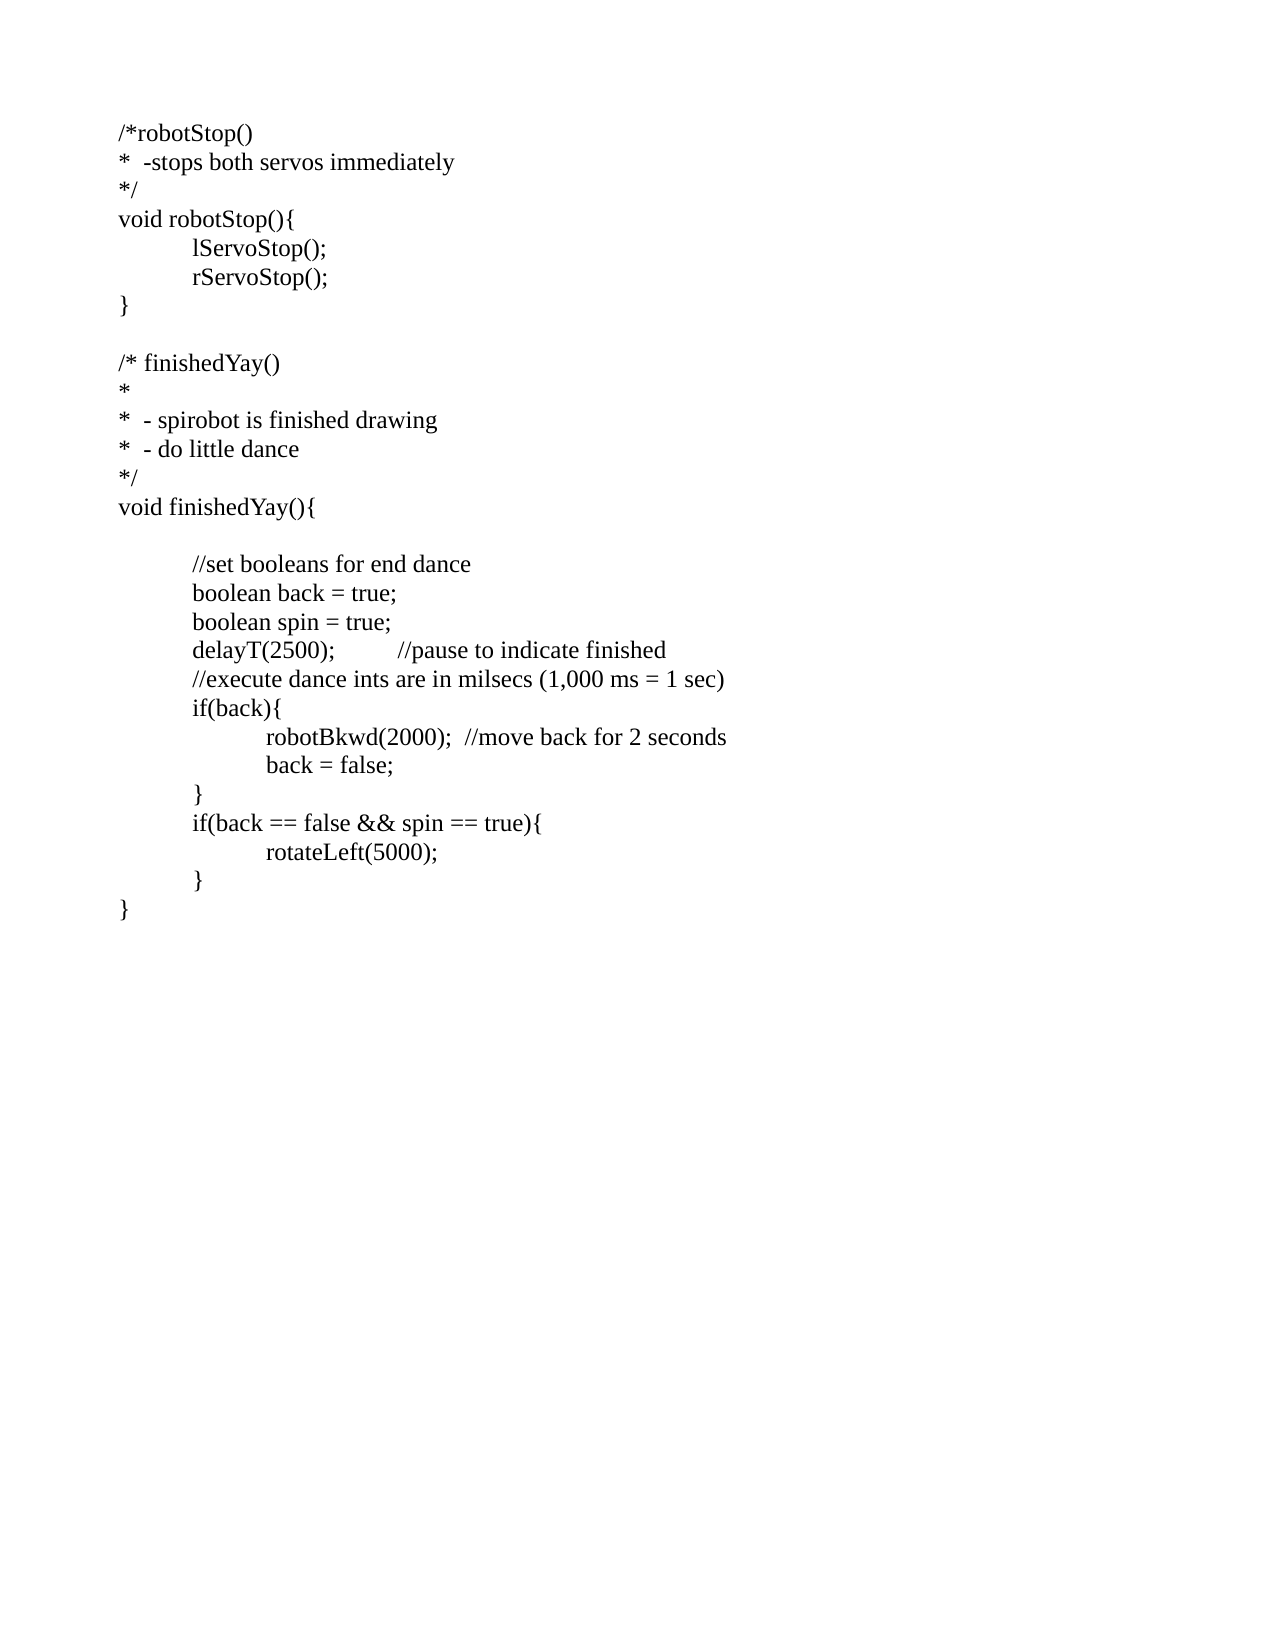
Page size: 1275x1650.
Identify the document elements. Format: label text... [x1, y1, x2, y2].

text back = false; [118, 751, 1157, 779]
text rotateLeft(5000); [118, 837, 1157, 866]
text * - spirobot is finished drawing [118, 406, 1157, 434]
text boolean spin = true; [118, 607, 1157, 636]
text boolean back = true; [118, 578, 1157, 607]
text /* finishedYay() [118, 348, 1157, 377]
text } [118, 894, 1157, 923]
text } [118, 866, 1157, 894]
text * [118, 377, 1157, 406]
text lServoStop(); [118, 233, 1157, 262]
text } [118, 779, 1157, 808]
text robotBkwd(2000); //move back for 2 seconds [118, 722, 1157, 751]
text if(back == false && spin == true){ [118, 808, 1157, 837]
text //execute dance ints are in milsecs (1,000 ms = 1 sec) [118, 664, 1157, 693]
text */ [118, 176, 1157, 204]
text * -stops both servos immediately [118, 147, 1157, 176]
text */ [118, 463, 1157, 492]
text * - do little dance [118, 434, 1157, 463]
text //set booleans for end dance [118, 549, 1157, 578]
text void robotStop(){ [118, 204, 1157, 233]
text rServoStop(); [118, 262, 1157, 291]
text void finishedYay(){ [118, 492, 1157, 521]
text } [118, 291, 1157, 319]
text /*robotStop() [118, 118, 1157, 147]
text if(back){ [118, 693, 1157, 722]
text delayT(2500); //pause to indicate finished [118, 636, 1157, 664]
